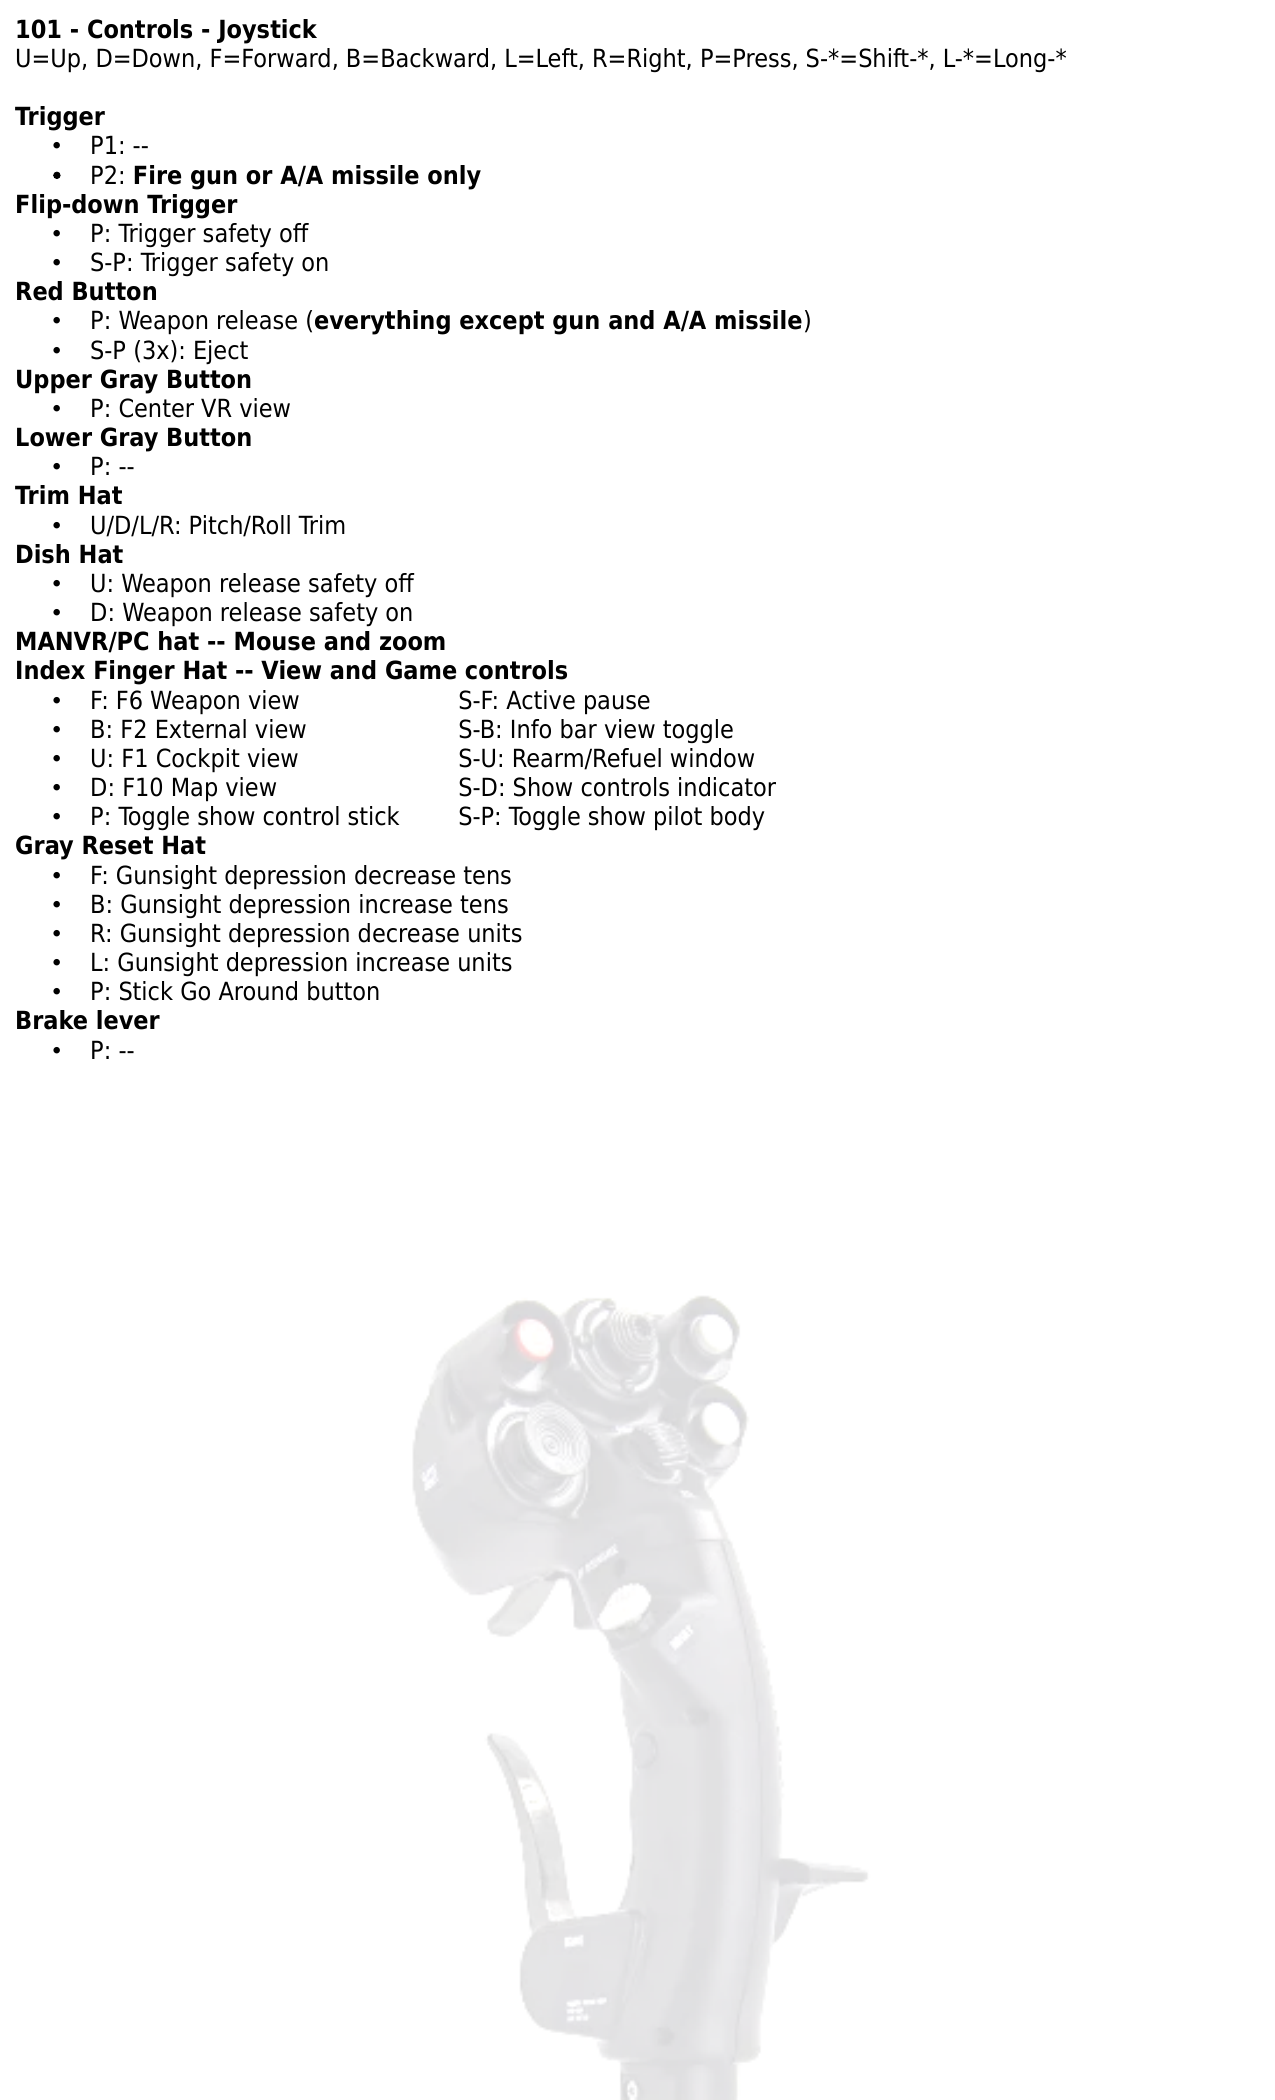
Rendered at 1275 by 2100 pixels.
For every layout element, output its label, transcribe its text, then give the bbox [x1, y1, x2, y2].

text Upper Gray Button [15, 365, 1260, 394]
text Dish Hat [15, 540, 1260, 569]
text Trigger [15, 102, 1260, 132]
list F: F6 Weapon view S-F: Active pause [52, 686, 1260, 715]
list D: F10 Map view S-D: Show controls indicator [52, 773, 1260, 802]
list R: Gunsight depression decrease units [52, 919, 1260, 948]
list B: F2 External view S-B: Info bar view toggle [52, 715, 1260, 744]
text Brake lever [15, 1007, 1260, 1036]
list P1: -- [52, 132, 1260, 161]
list S-P (3x): Eject [52, 336, 1260, 365]
list P: Weapon release (everything except gun and A/A missile) [52, 307, 1260, 336]
list S-P: Trigger safety on [52, 248, 1260, 277]
text Lower Gray Button [15, 423, 1260, 452]
list L: Gunsight depression increase units [52, 948, 1260, 977]
list B: Gunsight depression increase tens [52, 890, 1260, 919]
list P: Center VR view [52, 394, 1260, 423]
list P: Trigger safety off [52, 219, 1260, 248]
list U: Weapon release safety off [52, 569, 1260, 598]
list P2: Fire gun or A/A missile only [52, 161, 1260, 190]
text MANVR/PC hat -- Mouse and zoom [15, 627, 1260, 657]
text Index Finger Hat -- View and Game controls [15, 657, 1260, 686]
list P: Toggle show control stick S-P: Toggle show pilot body [52, 802, 1260, 832]
list P: Stick Go Around button [52, 977, 1260, 1007]
list D: Weapon release safety on [52, 598, 1260, 627]
list P: -- [52, 1036, 1260, 1065]
list P: -- [52, 452, 1260, 482]
text Red Button [15, 277, 1260, 307]
text Trim Hat [15, 482, 1260, 511]
list U/D/L/R: Pitch/Roll Trim [52, 511, 1260, 540]
text U=Up, D=Down, F=Forward, B=Backward, L=Left, R=Right, P=Press, S-*=Shift-*, L-*=Long-* [15, 44, 1260, 73]
text Gray Reset Hat [15, 832, 1260, 861]
list F: Gunsight depression decrease tens [52, 861, 1260, 890]
text 101 - Controls - Joystick [15, 15, 1260, 44]
list U: F1 Cockpit view S-U: Rearm/Refuel window [52, 744, 1260, 773]
text Flip-down Trigger [15, 190, 1260, 219]
